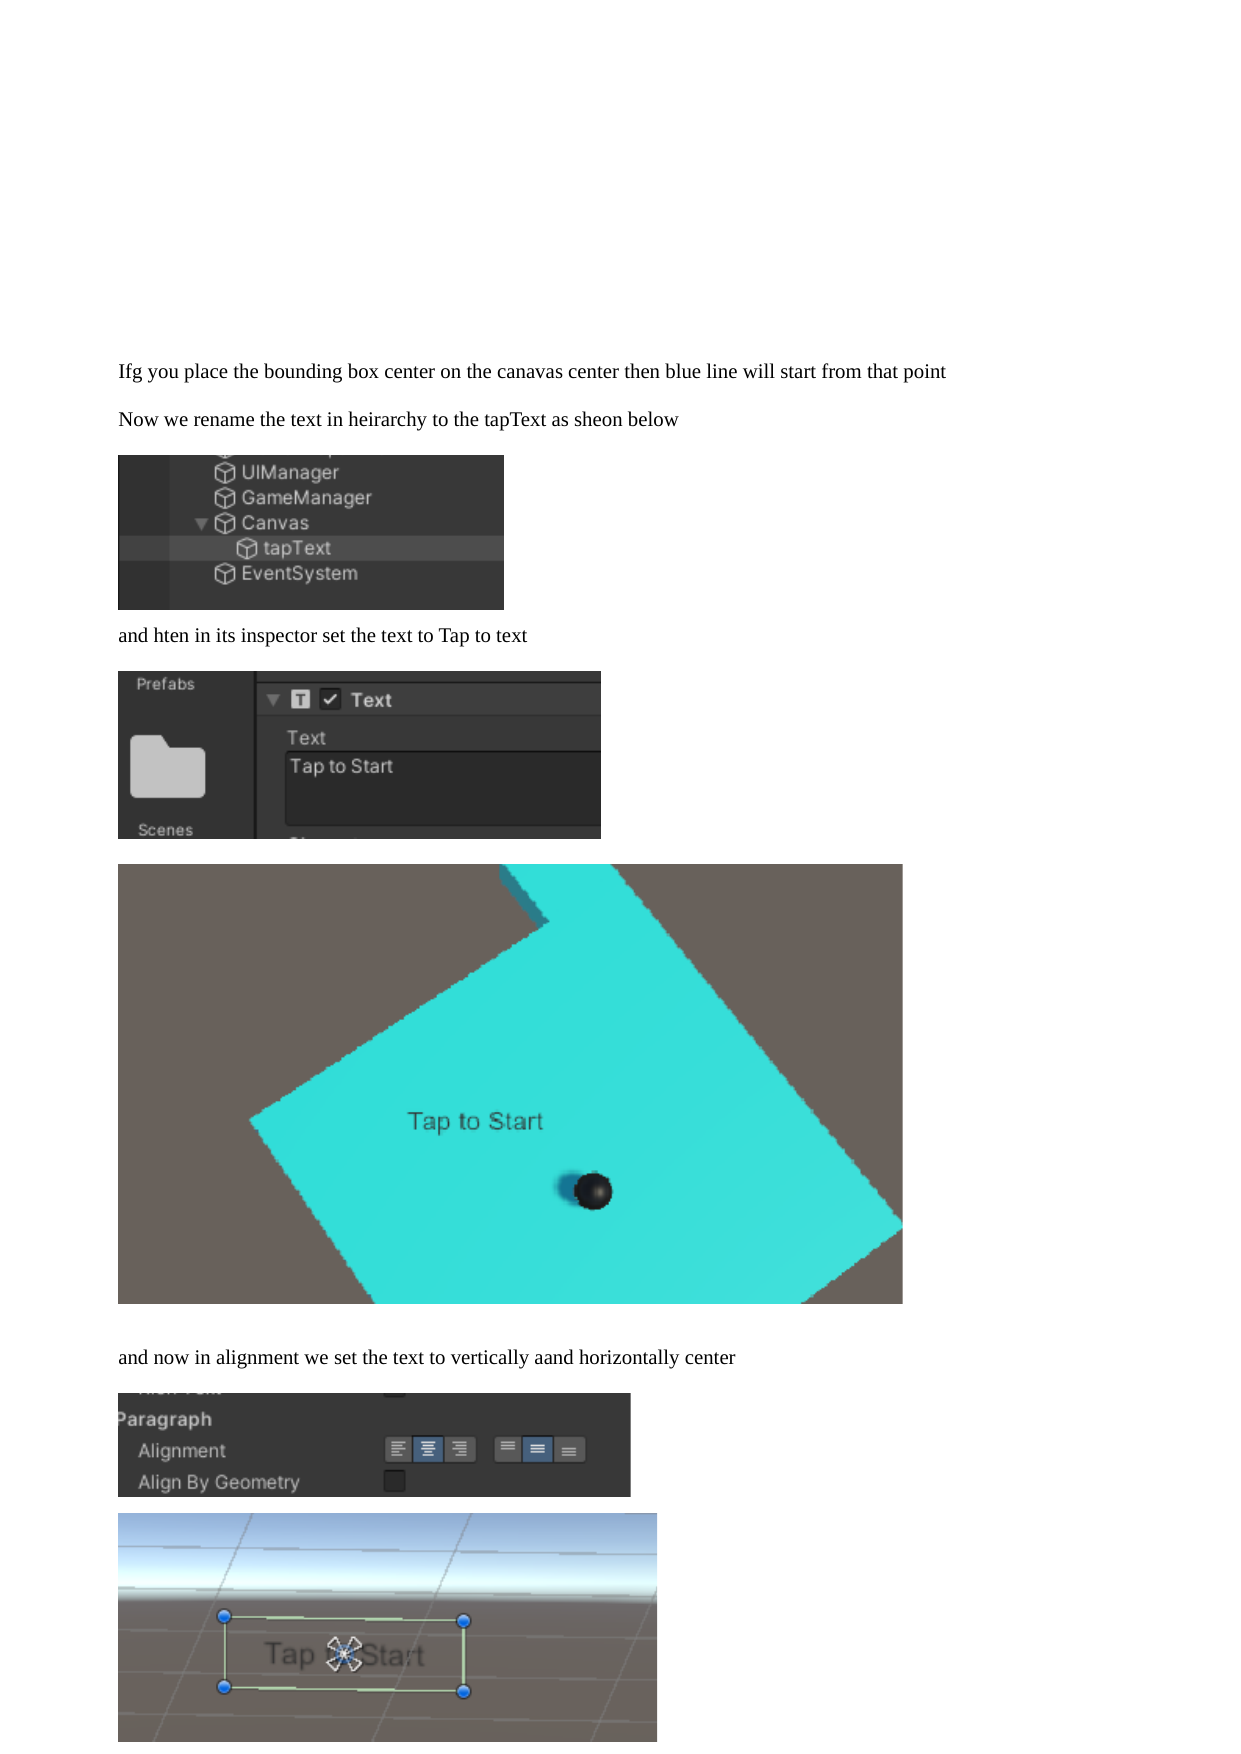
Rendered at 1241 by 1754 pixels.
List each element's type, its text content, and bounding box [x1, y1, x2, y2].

picture [118, 1513, 658, 1742]
text Ifg you place the bounding box center on the canavas center then blue line will start from that point [118, 359, 1122, 383]
picture [118, 671, 601, 839]
picture [118, 455, 504, 610]
picture [118, 864, 903, 1304]
picture [118, 1393, 631, 1497]
text Now we rename the text in heirarchy to the tapText as sheon below [118, 407, 1122, 431]
text and now in alignment we set the text to vertically aand horizontally center [118, 1345, 1122, 1369]
text and hten in its inspector set the text to Tap to text [118, 623, 1122, 647]
